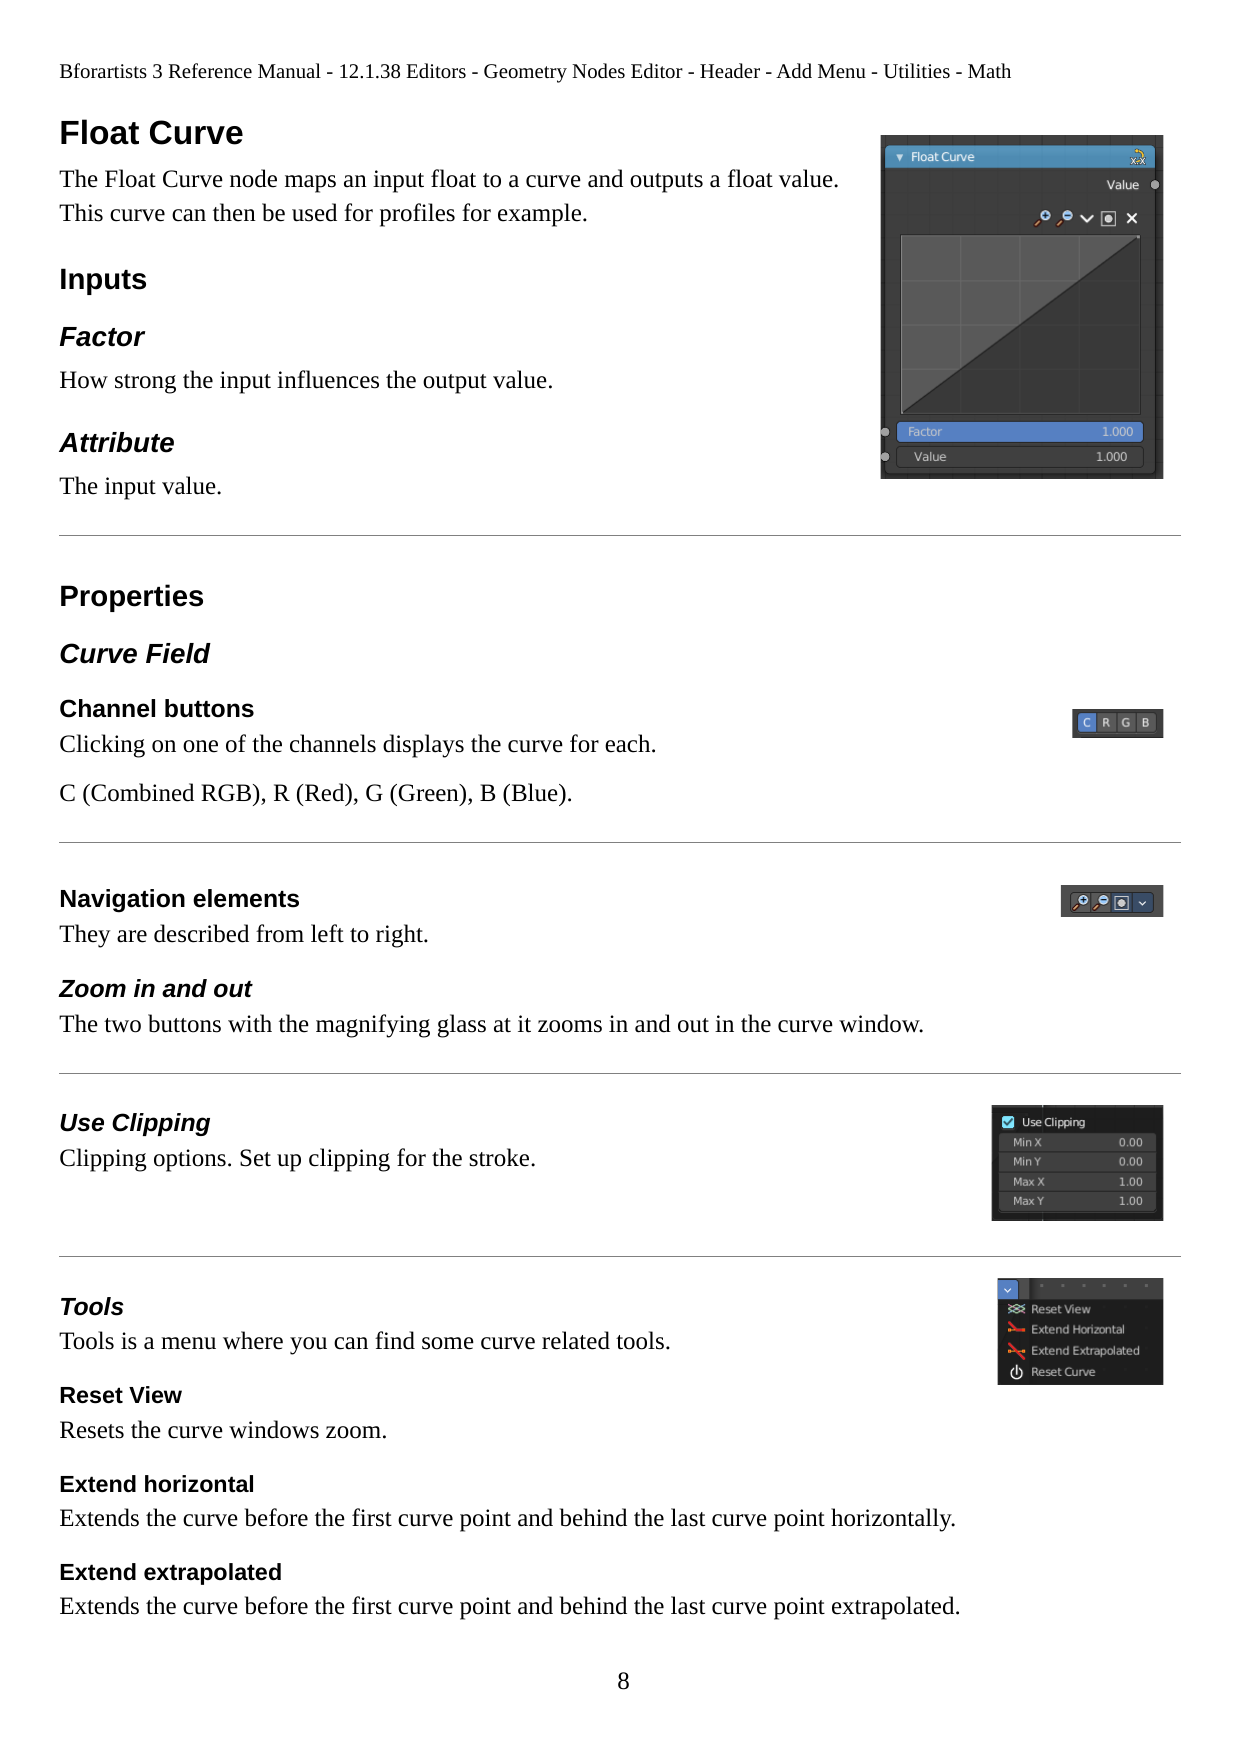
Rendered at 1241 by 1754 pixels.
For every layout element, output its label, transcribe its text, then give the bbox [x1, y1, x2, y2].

subtitle [1164, 321, 1181, 352]
text Clipping options. Set up clipping for the stroke. [59, 1143, 991, 1172]
subtitle [1164, 1292, 1181, 1320]
text C (Combined RGB), R (Red), G (Green), B (Blue). [59, 778, 1181, 807]
picture [880, 135, 1164, 479]
subtitle Zoom in and out [59, 974, 1181, 1003]
subtitle Factor [59, 321, 880, 352]
text The Float Curve node maps an input float to a curve and outputs a float value. This curve can then be used for profiles for example. [59, 164, 880, 227]
text Tools is a menu where you can find some curve related tools. [59, 1326, 997, 1355]
subtitle Curve Field [59, 637, 1181, 669]
subtitle Extend horizontal [59, 1470, 1181, 1497]
text Resets the curve windows zoom. [59, 1415, 1181, 1443]
subtitle Float Curve [59, 113, 1181, 151]
subtitle Reset View [59, 1382, 1181, 1408]
subtitle Extend extrapolated [59, 1558, 1181, 1585]
text How strong the input influences the output value. [59, 365, 880, 394]
subtitle [1164, 427, 1181, 458]
picture [991, 1105, 1164, 1221]
text Extends the curve before the first curve point and behind the last curve point extrapolated. [59, 1591, 1181, 1620]
picture [1060, 885, 1164, 917]
subtitle Tools [59, 1292, 997, 1320]
subtitle [1164, 1108, 1181, 1137]
picture [1072, 709, 1164, 738]
text The input value. [59, 471, 1181, 500]
text Extends the curve before the first curve point and behind the last curve point horizontally. [59, 1503, 1181, 1532]
subtitle Channel buttons [59, 694, 1181, 723]
subtitle Attribute [59, 427, 880, 458]
subtitle Navigation elements [59, 884, 1181, 912]
subtitle Use Clipping [59, 1108, 991, 1137]
picture [997, 1278, 1164, 1385]
text They are described from left to right. [59, 919, 1181, 947]
subtitle Properties [59, 579, 1181, 612]
text The two buttons with the magnifying glass at it zooms in and out in the curve window. [59, 1009, 1181, 1038]
subtitle Inputs [59, 262, 880, 296]
text Clicking on one of the channels displays the curve for each. [59, 729, 1181, 758]
subtitle [1164, 262, 1181, 296]
